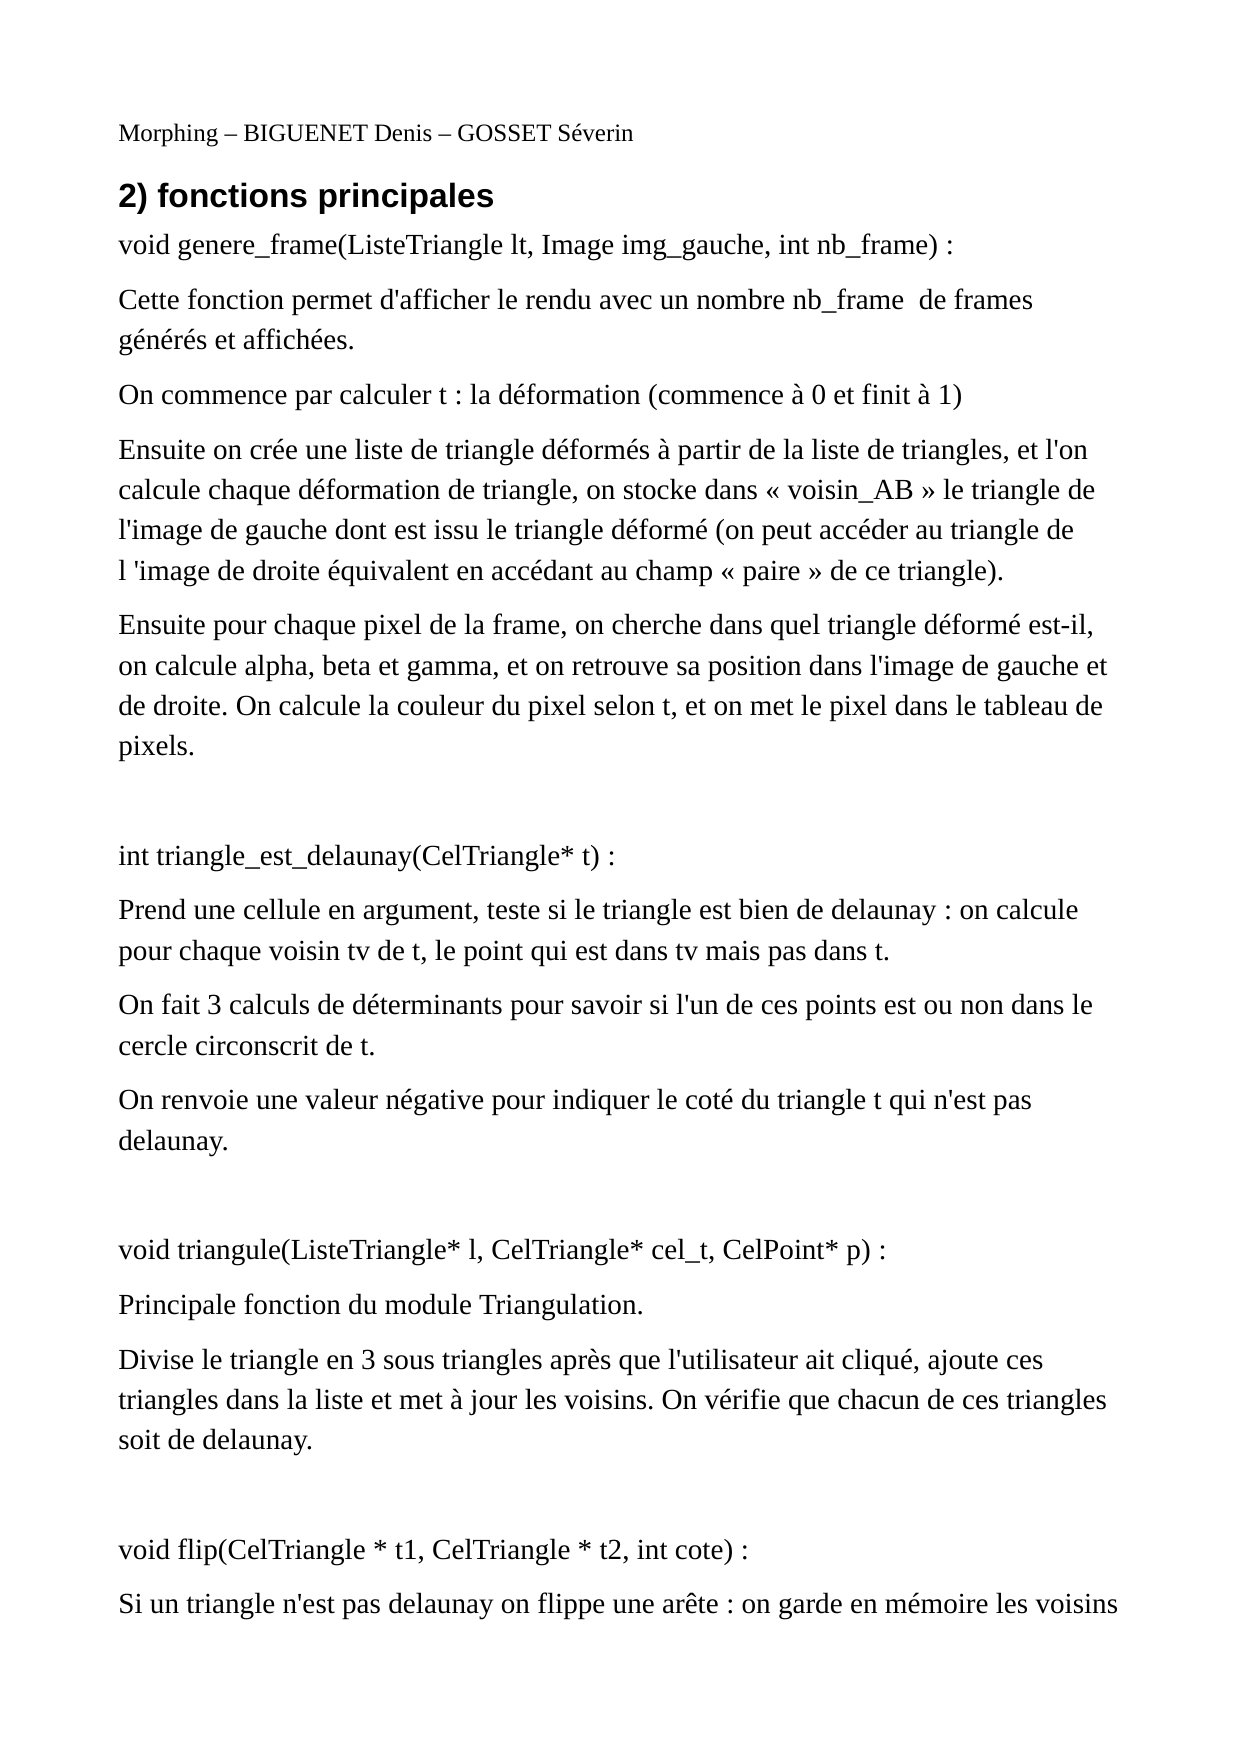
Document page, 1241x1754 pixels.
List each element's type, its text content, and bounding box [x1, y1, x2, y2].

text On fait 3 calculs de déterminants pour savoir si l'un de ces points est ou non dans le cercle circonscrit de t. [118, 987, 1122, 1061]
text int triangle_est_delaunay(CelTriangle* t) : [118, 838, 1122, 871]
text Cette fonction permet d'afficher le rendu avec un nombre nb_frame de frames générés et affichées. [118, 282, 1122, 356]
text Principale fonction du module Triangulation. [118, 1287, 1122, 1321]
text On renvoie une valeur négative pour indiquer le coté du triangle t qui n'est pas delaunay. [118, 1082, 1122, 1156]
subtitle 2) fonctions principales [118, 176, 1122, 215]
text void flip(CelTriangle * t1, CelTriangle * t2, int cote) : [118, 1532, 1122, 1565]
text On commence par calculer t : la déformation (commence à 0 et finit à 1) [118, 377, 1122, 411]
text Si un triangle n'est pas delaunay on flippe une arête : on garde en mémoire les voisins [118, 1587, 1122, 1620]
text Ensuite on crée une liste de triangle déformés à partir de la liste de triangles, et l'on calcule chaque déformation de triangle, on stocke dans « voisin_AB » le triangle de l'image de gauche dont est issu le triangle déformé (on peut accéder au triangle de l 'image de droite équivalent en accédant au champ « paire » de ce triangle). [118, 432, 1122, 586]
text Divise le triangle en 3 sous triangles après que l'utilisateur ait cliqué, ajoute ces triangles dans la liste et met à jour les voisins. On vérifie que chacun de ces triangles soit de delaunay. [118, 1342, 1122, 1456]
text Ensuite pour chaque pixel de la frame, on cherche dans quel triangle déformé est-il, on calcule alpha, beta et gamma, et on retrouve sa position dans l'image de gauche et de droite. On calcule la couleur du pixel selon t, et on met le pixel dans le tableau de pixels. [118, 607, 1122, 762]
text Prend une cellule en argument, teste si le triangle est bien de delaunay : on calcule pour chaque voisin tv de t, le point qui est dans tv mais pas dans t. [118, 892, 1122, 966]
text void genere_frame(ListeTriangle lt, Image img_gauche, int nb_frame) : [118, 227, 1122, 261]
text void triangule(ListeTriangle* l, CelTriangle* cel_t, CelPoint* p) : [118, 1232, 1122, 1266]
